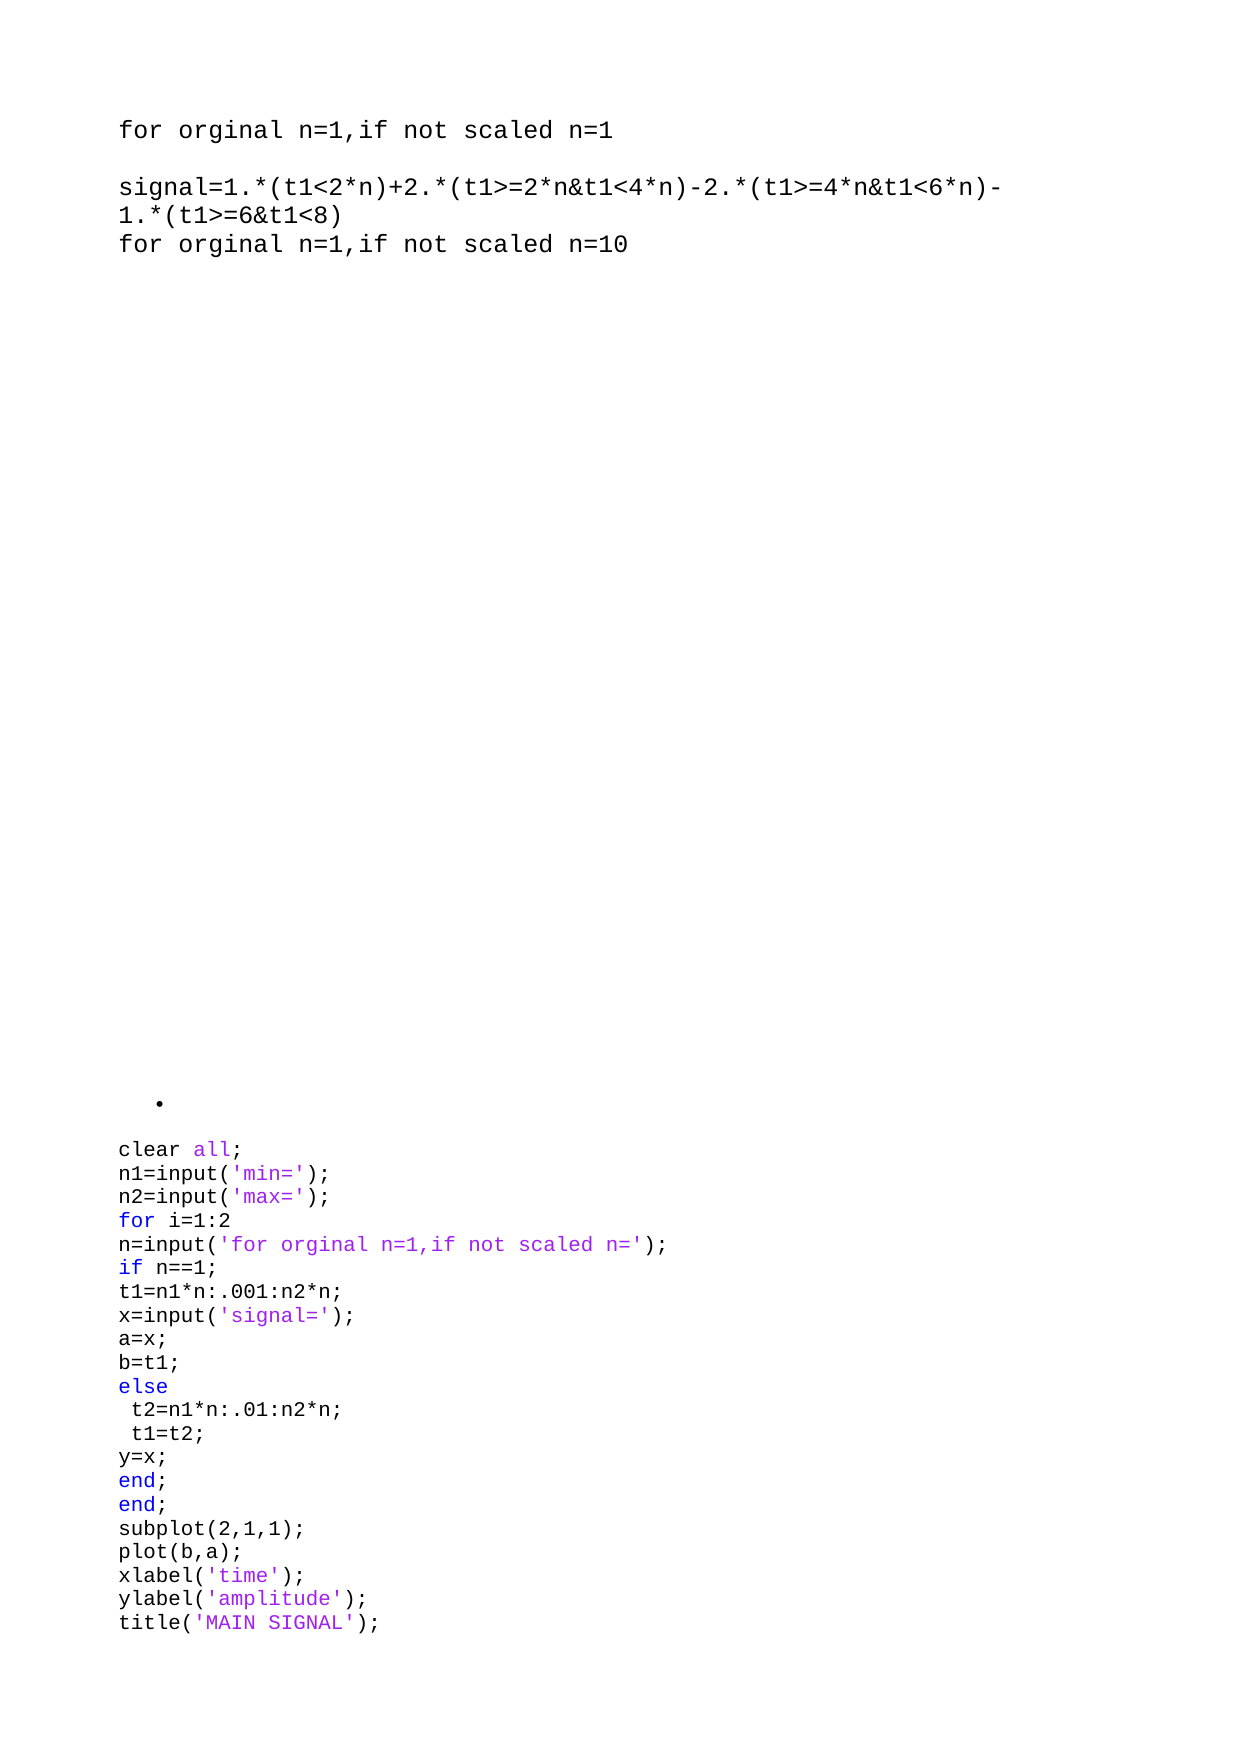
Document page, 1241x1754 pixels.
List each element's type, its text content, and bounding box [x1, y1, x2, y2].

text end; [118, 1494, 1122, 1517]
text for orginal n=1,if not scaled n=10 [118, 231, 1122, 259]
text subplot(2,1,1); [118, 1517, 1122, 1541]
text end; [118, 1470, 1122, 1494]
text t1=n1*n:.001:n2*n; [118, 1281, 1122, 1305]
text for i=1:2 [118, 1210, 1122, 1234]
text xlabel('time'); [118, 1565, 1122, 1588]
text for orginal n=1,if not scaled n=1 [118, 118, 1122, 146]
text n=input('for orginal n=1,if not scaled n='); [118, 1234, 1122, 1257]
text x=input('signal='); [118, 1305, 1122, 1328]
text a=x; [118, 1328, 1122, 1352]
text clear all; [118, 1139, 1122, 1163]
text b=t1; [118, 1352, 1122, 1376]
text y=x; [118, 1447, 1122, 1470]
text else [118, 1376, 1122, 1399]
text ylabel('amplitude'); [118, 1588, 1122, 1612]
text n2=input('max='); [118, 1186, 1122, 1210]
text n1=input('min='); [118, 1163, 1122, 1186]
text if n==1; [118, 1257, 1122, 1281]
text t1=t2; [118, 1423, 1122, 1447]
text plot(b,a); [118, 1541, 1122, 1565]
text signal=1.*(t1<2*n)+2.*(t1>=2*n&t1<4*n)-2.*(t1>=4*n&t1<6*n)-1.*(t1>=6&t1<8) [118, 174, 1122, 231]
text title('MAIN SIGNAL'); [118, 1612, 1122, 1636]
text t2=n1*n:.01:n2*n; [118, 1399, 1122, 1423]
